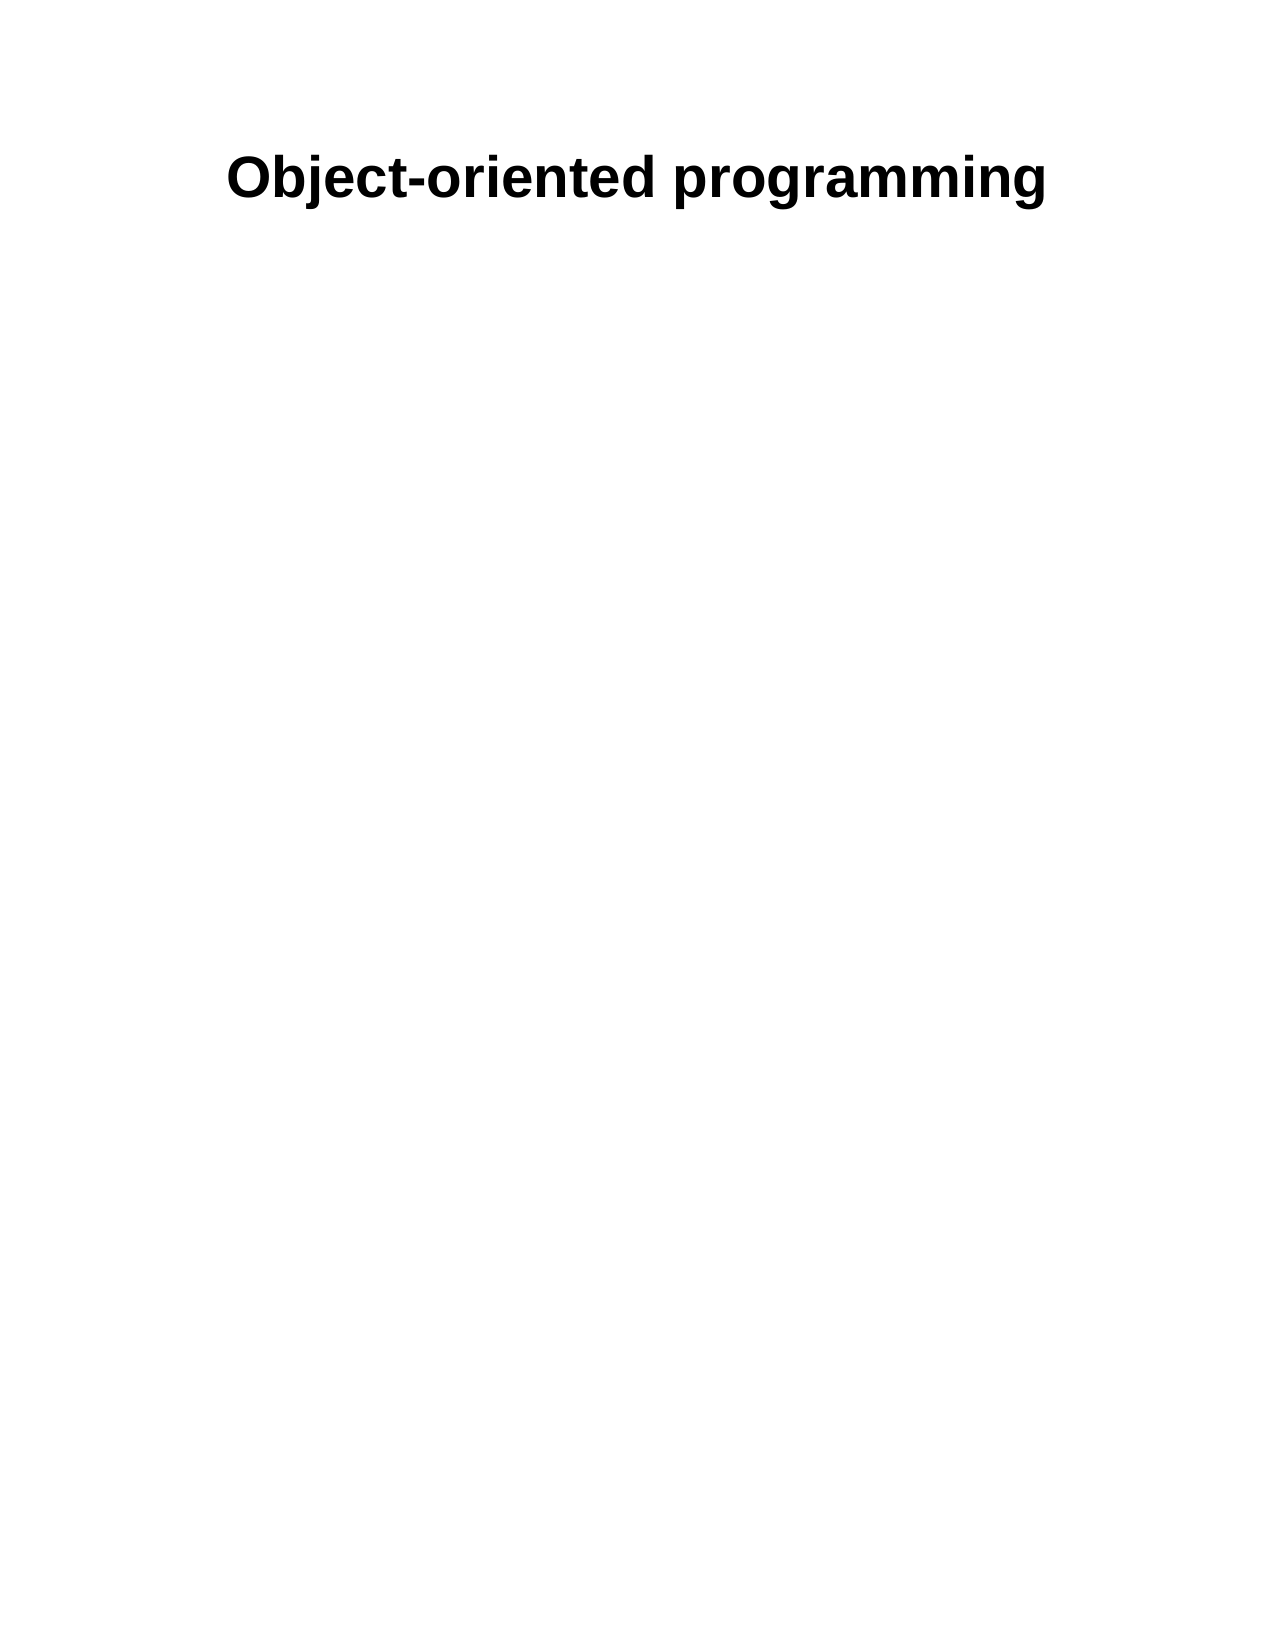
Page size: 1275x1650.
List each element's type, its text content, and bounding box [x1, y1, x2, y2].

title Object-oriented programming [118, 143, 1157, 210]
